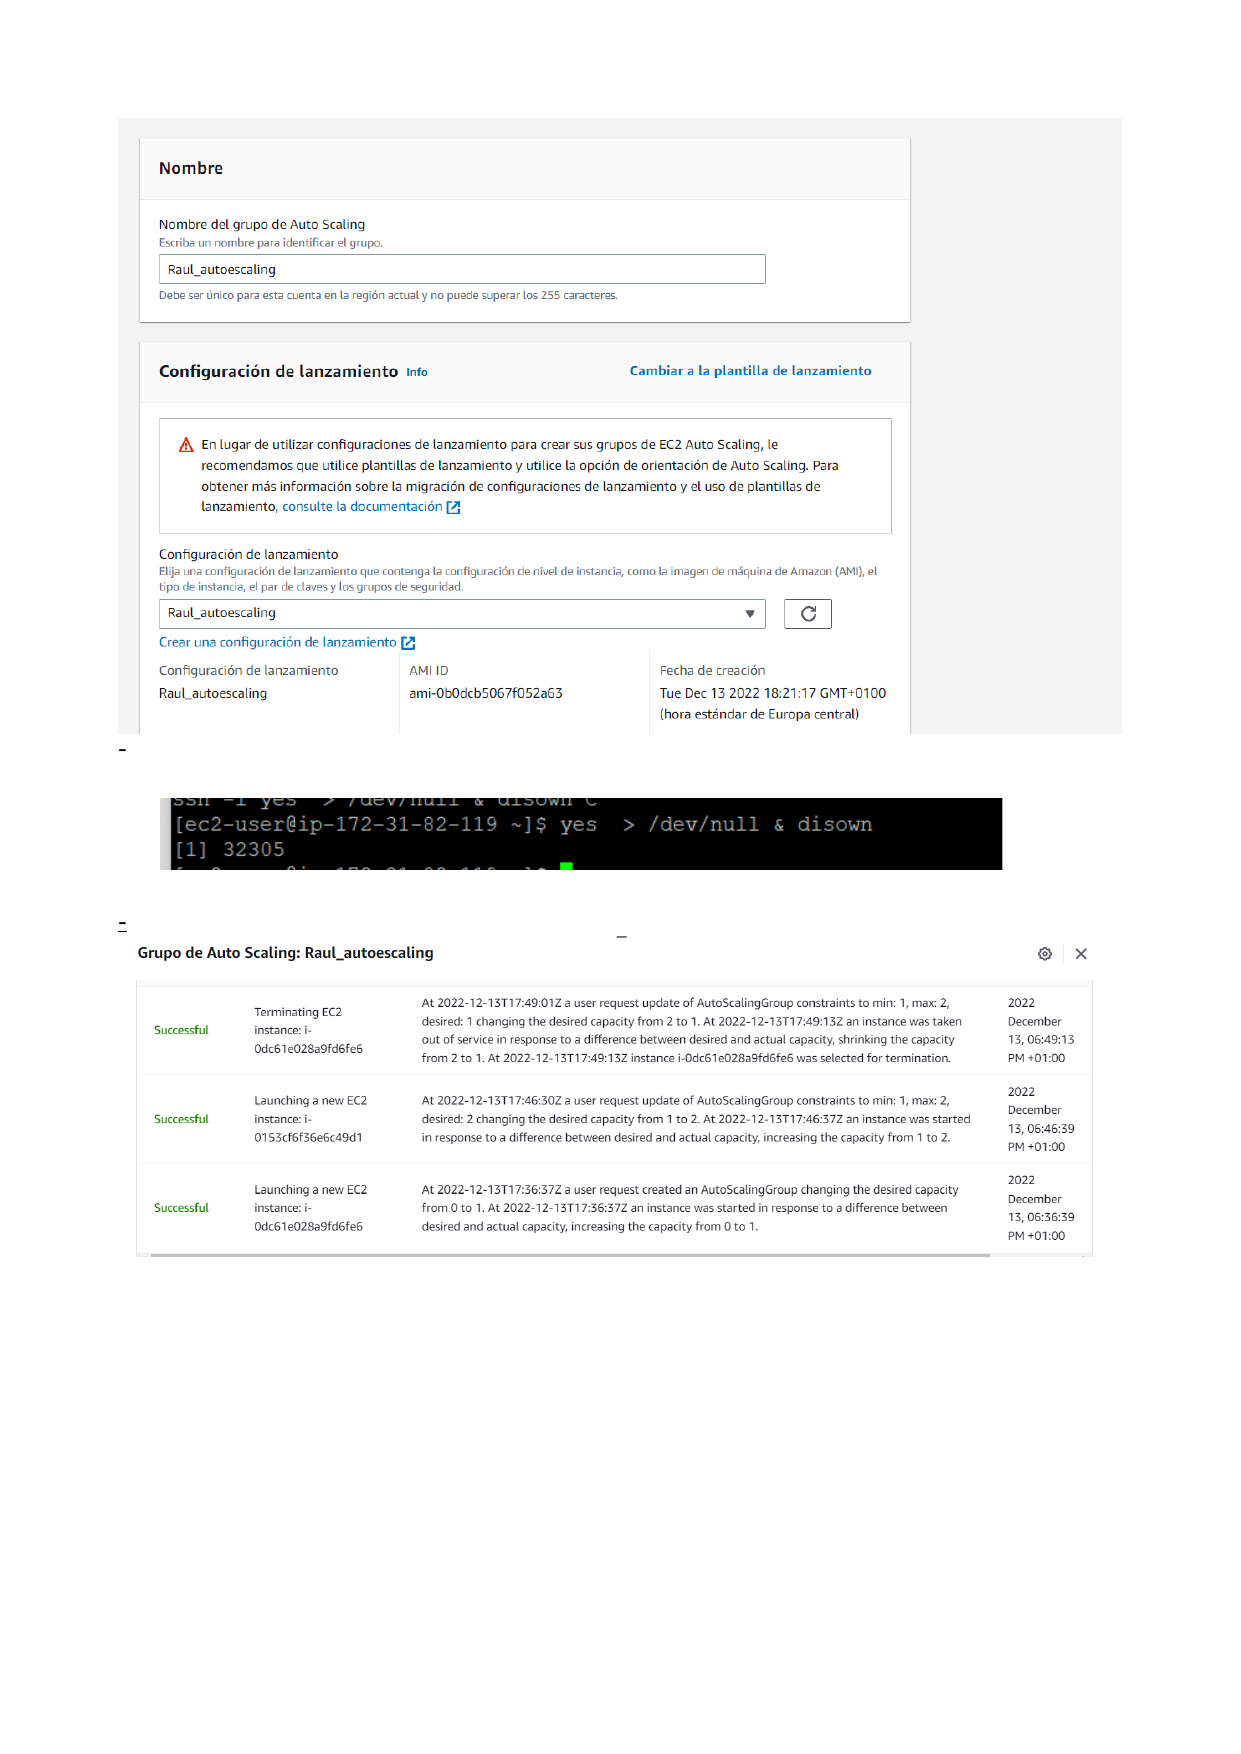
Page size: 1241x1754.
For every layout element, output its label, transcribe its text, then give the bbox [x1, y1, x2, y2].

text - [118, 734, 1122, 762]
picture [118, 118, 1123, 734]
text - [118, 906, 1122, 934]
picture [118, 934, 1123, 1257]
picture [160, 798, 1003, 870]
